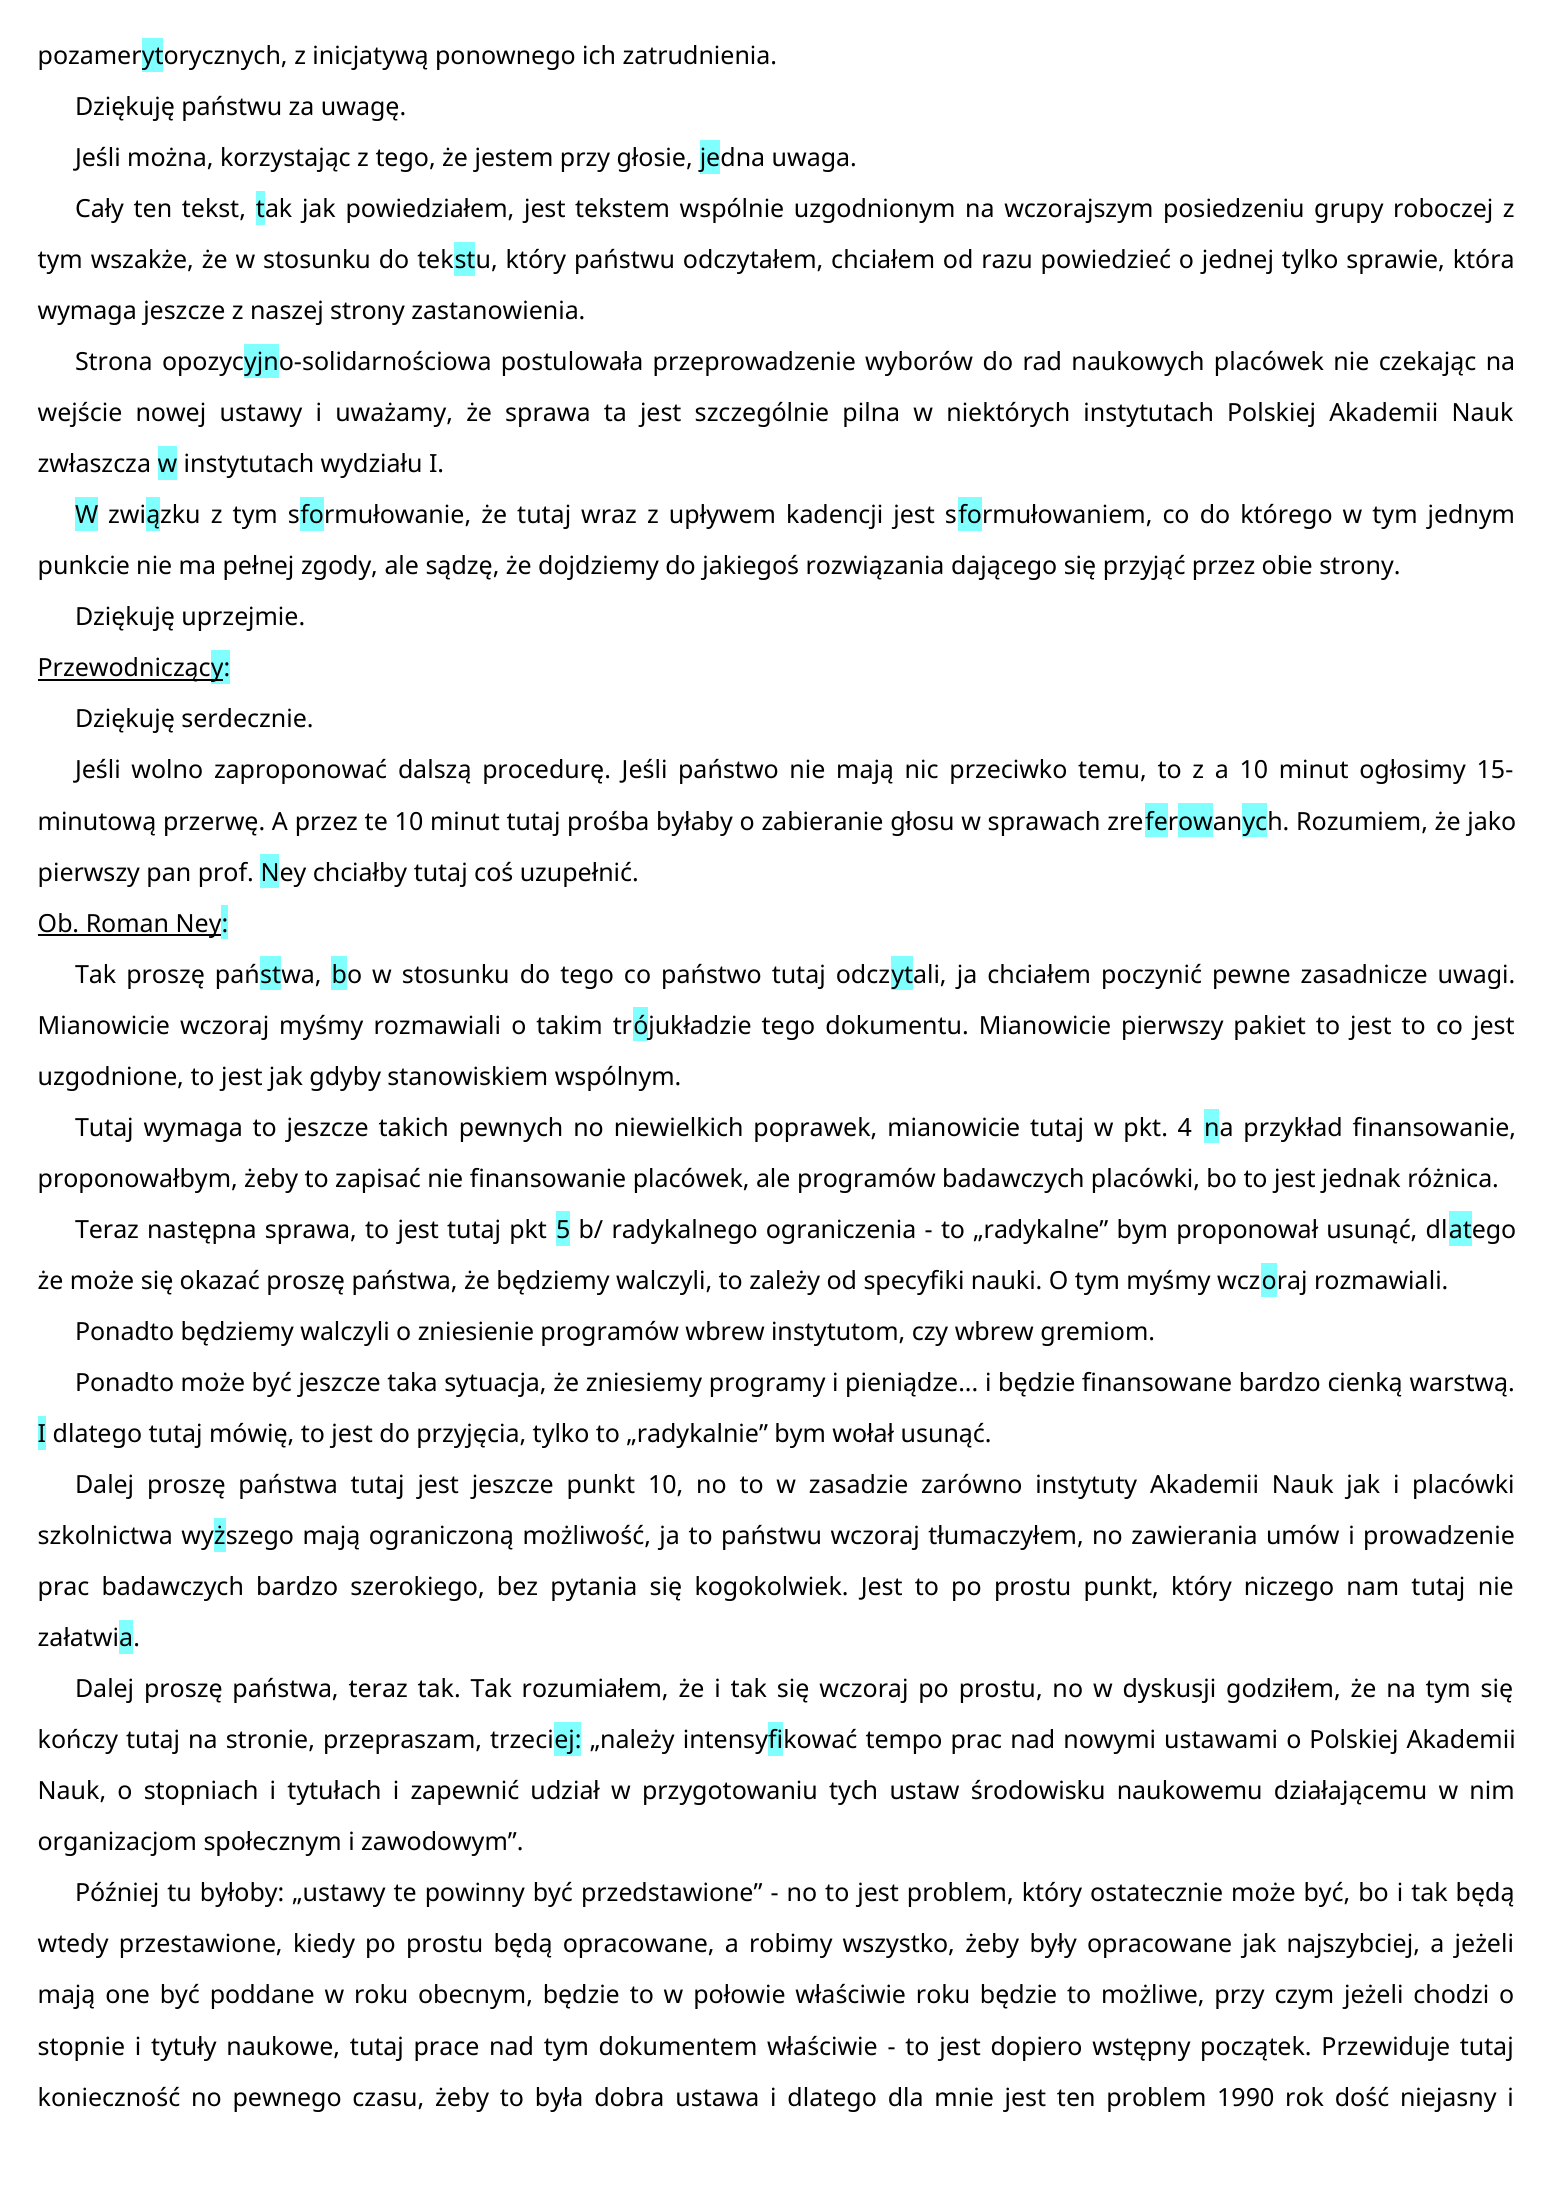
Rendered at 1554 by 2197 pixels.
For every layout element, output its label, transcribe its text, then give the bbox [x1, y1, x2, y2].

text Ob. Roman Ney: [37, 905, 1516, 939]
text pozamerytorycznych, z inicjatywą ponownego ich zatrudnienia. [37, 37, 1516, 72]
text Cały ten tekst, tak jak powiedziałem, jest tekstem wspólnie uzgodnionym na wczorajszym posiedzeniu grupy roboczej z tym wszakże, że w stosunku do tekstu, który państwu odczytałem, chciałem od razu powiedzieć o jednej tylko sprawie, która wymaga jeszcze z naszej strony zastanowienia. [37, 191, 1516, 327]
text Dziękuję państwu za uwagę. [37, 88, 1516, 123]
text Tak proszę państwa, bo w stosunku do tego co państwo tutaj odczytali, ja chciałem poczynić pewne zasadnicze uwagi. Mianowicie wczoraj myśmy rozmawiali o takim trójukładzie tego dokumentu. Mianowicie pierwszy pakiet to jest to co jest uzgodnione, to jest jak gdyby stanowiskiem wspólnym. [37, 956, 1516, 1092]
text Dalej proszę państwa, teraz tak. Tak rozumiałem, że i tak się wczoraj po prostu, no w dyskusji godziłem, że na tym się kończy tutaj na stronie, przepraszam, trzeciej: „należy intensyfikować tempo prac nad nowymi ustawami o Polskiej Akademii Nauk, o stopniach i tytułach i zapewnić udział w przygotowaniu tych ustaw środowisku naukowemu działającemu w nim organizacjom społecznym i zawodowym”. [37, 1671, 1516, 1858]
text Ponadto może być jeszcze taka sytuacja, że zniesiemy programy i pieniądze... i będzie finansowane bardzo cienką warstwą. I dlatego tutaj mówię, to jest do przyjęcia, tylko to „radykalnie” bym wołał usunąć. [37, 1364, 1516, 1450]
text Później tu byłoby: „ustawy te powinny być przedstawione” - no to jest problem, który ostatecznie może być, bo i tak będą wtedy przestawione, kiedy po prostu będą opracowane, a robimy wszystko, żeby były opracowane jak najszybciej, a jeżeli mają one być poddane w roku obecnym, będzie to w połowie właściwie roku będzie to możliwe, przy czym jeżeli chodzi o stopnie i tytuły naukowe, tutaj prace nad tym dokumentem właściwie - to jest dopiero wstępny początek. Przewiduje tutaj konieczność no pewnego czasu, żeby to była dobra ustawa i dlatego dla mnie jest ten problem 1990 rok dość niejasny i [37, 1875, 1516, 2113]
text Jeśli wolno zaproponować dalszą procedurę. Jeśli państwo nie mają nic przeciwko temu, to z a 10 minut ogłosimy 15-minutową przerwę. A przez te 10 minut tutaj prośba byłaby o zabieranie głosu w sprawach zreferowanych. Rozumiem, że jako pierwszy pan prof. Ney chciałby tutaj coś uzupełnić. [37, 752, 1516, 888]
text Teraz następna sprawa, to jest tutaj pkt 5 b/ radykalnego ograniczenia - to „radykalne” bym proponował usunąć, dlatego że może się okazać proszę państwa, że będziemy walczyli, to zależy od specyfiki nauki. O tym myśmy wczoraj rozmawiali. [37, 1211, 1516, 1297]
text Przewodniczący: [37, 650, 1516, 684]
text Tutaj wymaga to jeszcze takich pewnych no niewielkich poprawek, mianowicie tutaj w pkt. 4 na przykład finansowanie, proponowałbym, żeby to zapisać nie finansowanie placówek, ale programów badawczych placówki, bo to jest jednak różnica. [37, 1109, 1516, 1194]
text Dziękuję serdecznie. [37, 701, 1516, 735]
text Dalej proszę państwa tutaj jest jeszcze punkt 10, no to w zasadzie zarówno instytuty Akademii Nauk jak i placówki szkolnictwa wyższego mają ograniczoną możliwość, ja to państwu wczoraj tłumaczyłem, no zawierania umów i prowadzenie prac badawczych bardzo szerokiego, bez pytania się kogokolwiek. Jest to po prostu punkt, który niczego nam tutaj nie załatwia. [37, 1467, 1516, 1654]
text W związku z tym sformułowanie, że tutaj wraz z upływem kadencji jest sformułowaniem, co do którego w tym jednym punkcie nie ma pełnej zgody, ale sądzę, że dojdziemy do jakiegoś rozwiązania dającego się przyjąć przez obie strony. [37, 497, 1516, 582]
text Ponadto będziemy walczyli o zniesienie programów wbrew instytutom, czy wbrew gremiom. [37, 1313, 1516, 1348]
text Dziękuję uprzejmie. [37, 599, 1516, 633]
text Strona opozycyjno-solidarnościowa postulowała przeprowadzenie wyborów do rad naukowych placówek nie czekając na wejście nowej ustawy i uważamy, że sprawa ta jest szczególnie pilna w niektórych instytutach Polskiej Akademii Nauk zwłaszcza w instytutach wydziału I. [37, 344, 1516, 480]
text Jeśli można, korzystając z tego, że jestem przy głosie, jedna uwaga. [37, 139, 1516, 174]
